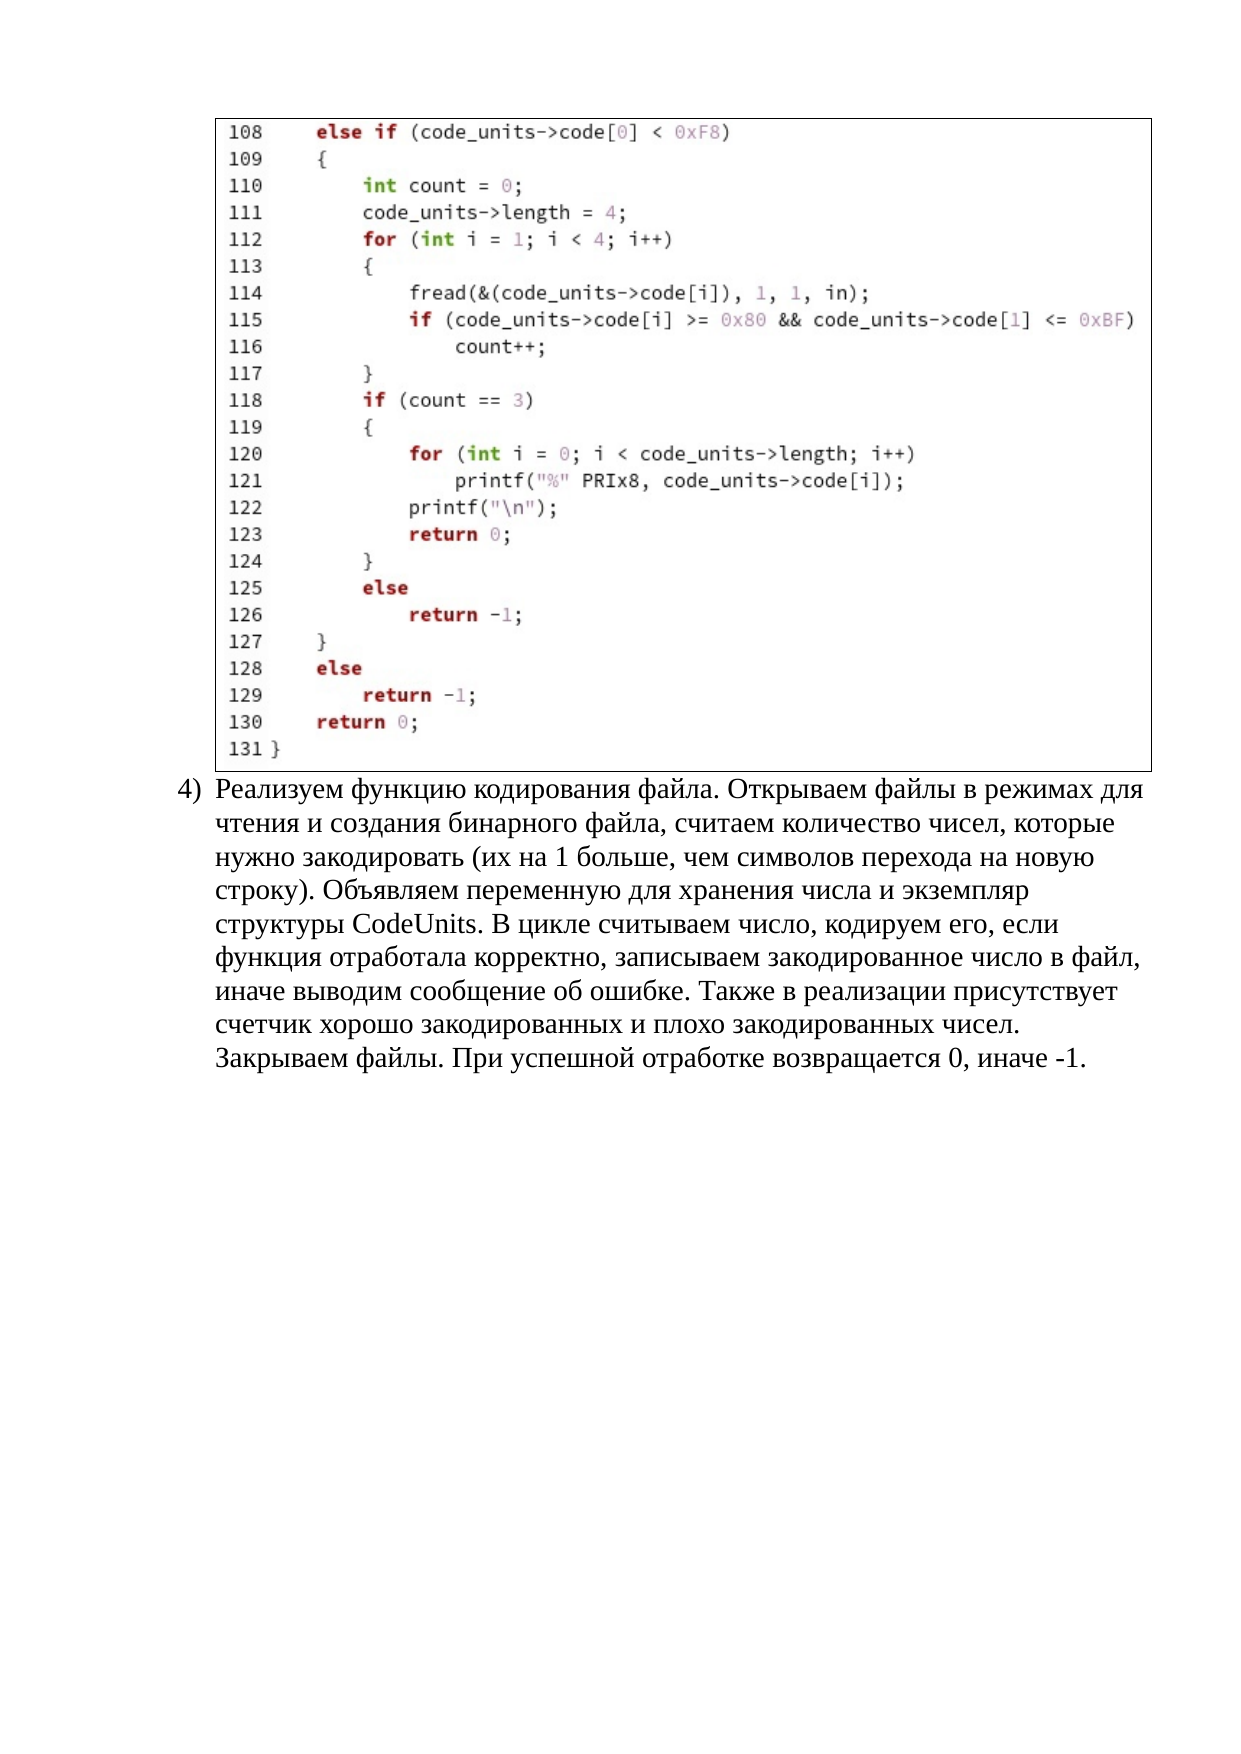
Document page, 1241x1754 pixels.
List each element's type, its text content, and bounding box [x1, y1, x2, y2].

picture [1152, 121, 1170, 769]
picture [224, 121, 1151, 769]
list Реализуем функцию кодирования файла. Открываем файлы в режимах для чтения и создания бинарного файла, считаем количество чисел, которые нужно закодировать (их на 1 больше, чем символов перехода на новую строку). Объявляем переменную для хранения числа и экземпляр структуры CodeUnits. В цикле считываем число, кодируем его, если функция отработала корректно, записываем закодированное число в файл, иначе выводим сообщение об ошибке. Также в реализации присутствует счетчик хорошо закодированных и плохо закодированных чисел. Закрываем файлы. При успешной отработке возвращается 0, иначе -1. [177, 772, 1152, 1073]
